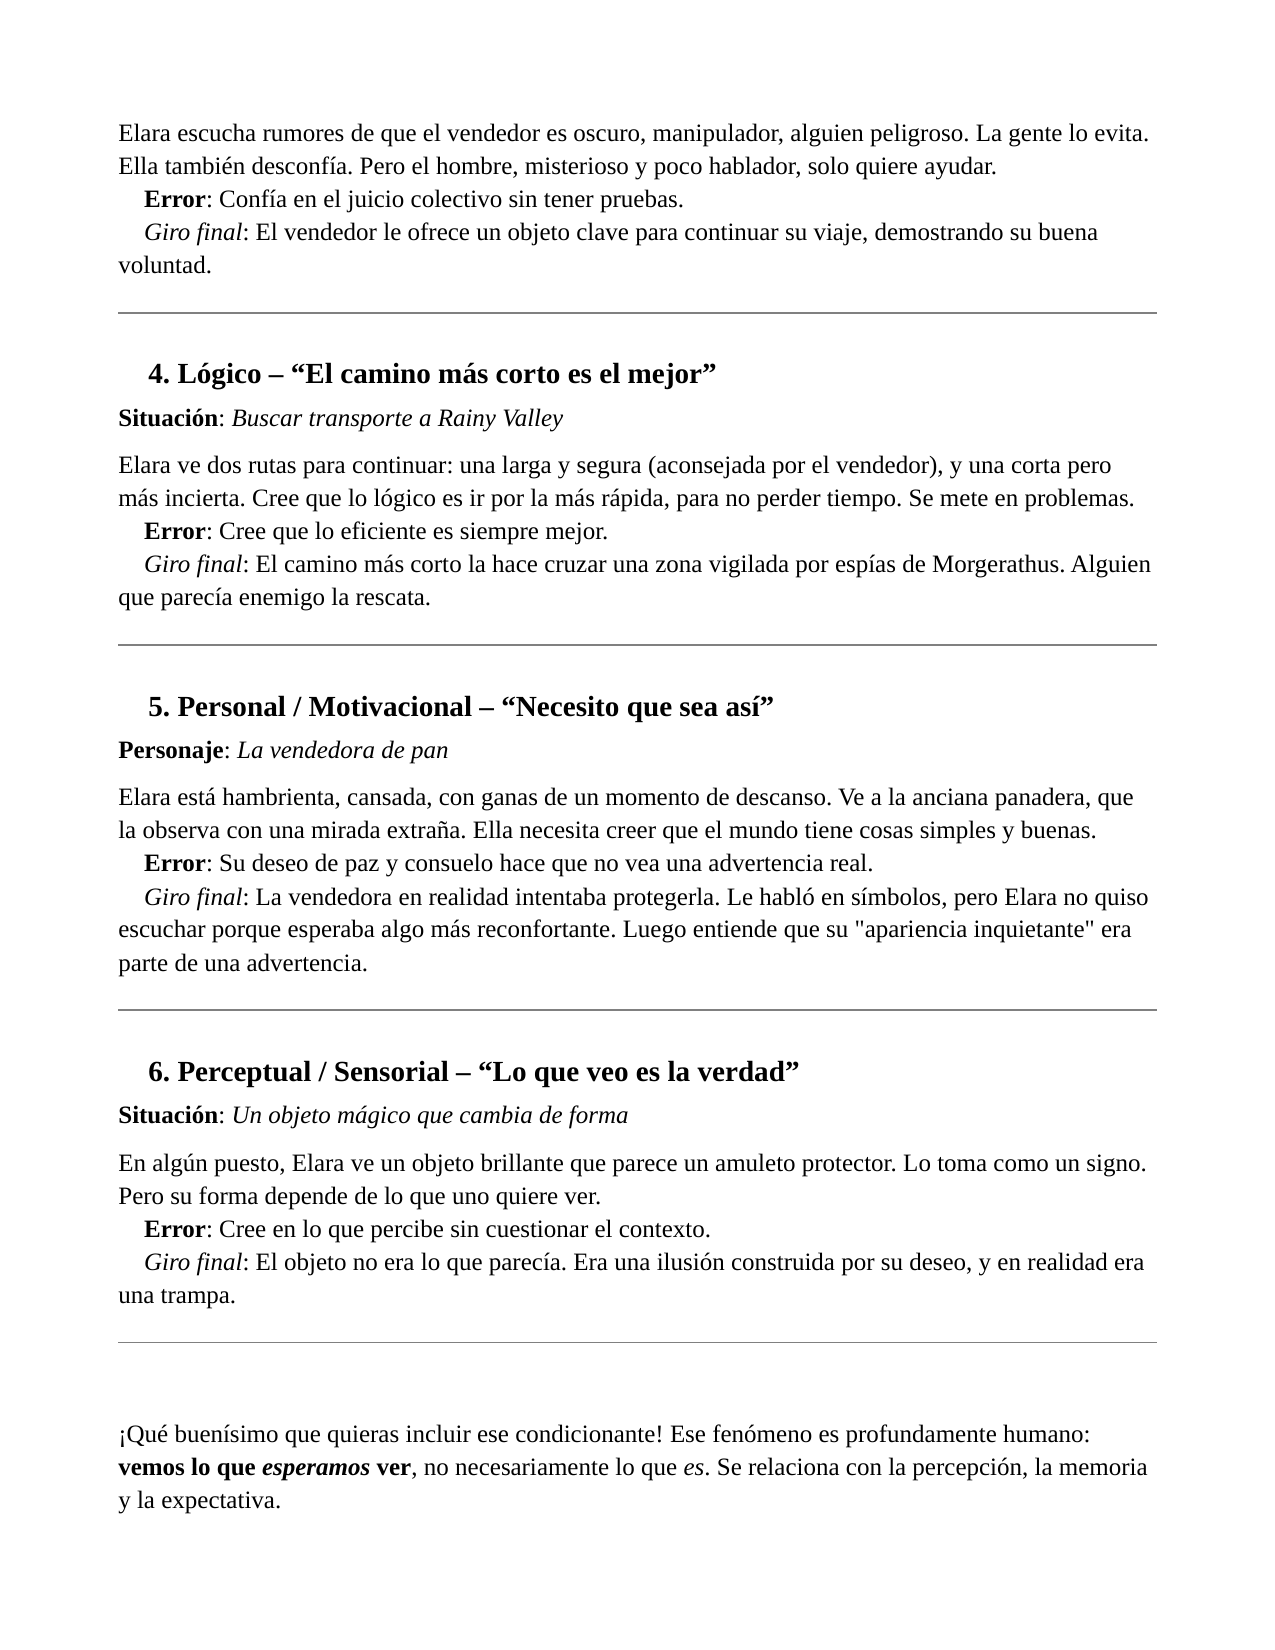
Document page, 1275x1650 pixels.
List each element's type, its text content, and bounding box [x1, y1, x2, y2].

text ¡Qué buenísimo que quieras incluir ese condicionante! Ese fenómeno es profundamente humano: vemos lo que esperamos ver, no necesariamente lo que es. Se relaciona con la percepción, la memoria y la expectativa. [118, 1419, 1157, 1514]
text Elara ve dos rutas para continuar: una larga y segura (aconsejada por el vendedor), y una corta pero más incierta. Cree que lo lógico es ir por la más rápida, para no perder tiempo. Se mete en problemas. 🌀 Error: Cree que lo eficiente es siempre mejor. 🔮 Giro final: El camino más corto la hace cruzar una zona vigilada por espías de Morgerathus. Alguien que parecía enemigo la rescata. [118, 450, 1157, 611]
text Situación: Un objeto mágico que cambia de forma [118, 1100, 1157, 1129]
subtitle 🔹 5. Personal / Motivacional – “Necesito que sea así” [118, 689, 1157, 722]
text Situación: Buscar transporte a Rainy Valley [118, 403, 1157, 431]
subtitle 🔹 6. Perceptual / Sensorial – “Lo que veo es la verdad” [118, 1054, 1157, 1088]
text Elara escucha rumores de que el vendedor es oscuro, manipulador, alguien peligroso. La gente lo evita. Ella también desconfía. Pero el hombre, misterioso y poco hablador, solo quiere ayudar. 🌀 Error: Confía en el juicio colectivo sin tener pruebas. 🔮 Giro final: El vendedor le ofrece un objeto clave para continuar su viaje, demostrando su buena voluntad. [118, 118, 1157, 279]
subtitle 🔹 4. Lógico – “El camino más corto es el mejor” [118, 357, 1157, 390]
text En algún puesto, Elara ve un objeto brillante que parece un amuleto protector. Lo toma como un signo. Pero su forma depende de lo que uno quiere ver. 🌀 Error: Cree en lo que percibe sin cuestionar el contexto. 🔮 Giro final: El objeto no era lo que parecía. Era una ilusión construida por su deseo, y en realidad era una trampa. [118, 1148, 1157, 1308]
text Personaje: La vendedora de pan [118, 735, 1157, 764]
text Elara está hambrienta, cansada, con ganas de un momento de descanso. Ve a la anciana panadera, que la observa con una mirada extraña. Ella necesita creer que el mundo tiene cosas simples y buenas. 🌀 Error: Su deseo de paz y consuelo hace que no vea una advertencia real. 🔮 Giro final: La vendedora en realidad intentaba protegerla. Le habló en símbolos, pero Elara no quiso escuchar porque esperaba algo más reconfortante. Luego entiende que su "apariencia inquietante" era parte de una advertencia. [118, 782, 1157, 976]
